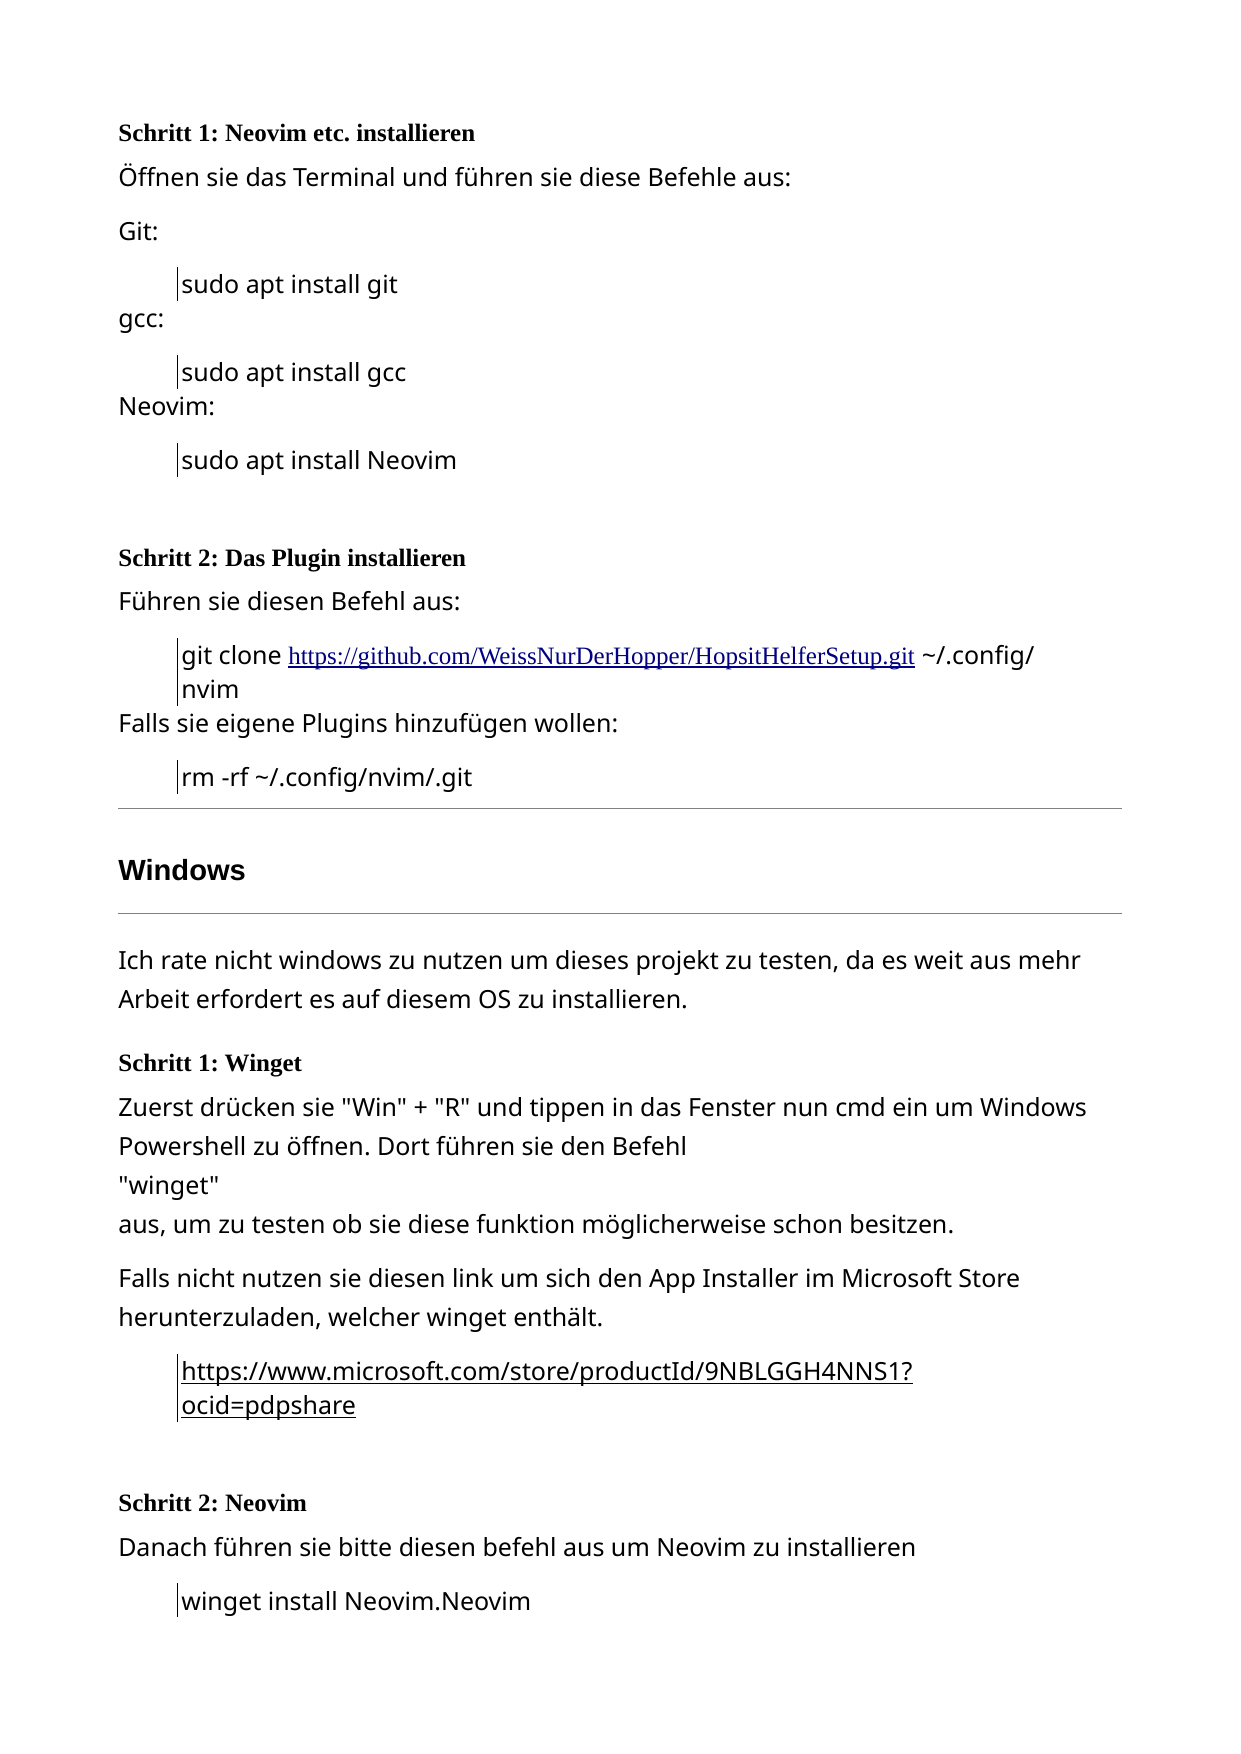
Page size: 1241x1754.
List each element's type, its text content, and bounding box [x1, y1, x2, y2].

text Zuerst drücken sie "Win" + "R" und tippen in das Fenster nun cmd ein um Windows Powershell zu öffnen. Dort führen sie den Befehl "winget" aus, um zu testen ob sie diese funktion möglicherweise schon besitzen. [118, 1089, 1122, 1241]
text Falls nicht nutzen sie diesen link um sich den App Installer im Microsoft Store herunterzuladen, welcher winget enthält. [118, 1261, 1122, 1334]
text Git: [118, 213, 1122, 247]
text git clone https://github.com/WeissNurDerHopper/HopsitHelferSetup.git ~/.config/nvim [178, 638, 1063, 706]
text https://www.microsoft.com/store/productId/9NBLGGH4NNS1?ocid=pdpshare [178, 1354, 1063, 1422]
subtitle Windows [118, 853, 1122, 886]
text sudo apt install Neovim [177, 442, 1063, 477]
subtitle Schritt 2: Neovim [118, 1488, 1122, 1517]
text Öffnen sie das Terminal und führen sie diese Befehle aus: [118, 159, 1122, 193]
text Ich rate nicht windows zu nutzen um dieses projekt zu testen, da es weit aus mehr Arbeit erfordert es auf diesem OS zu installieren. [118, 943, 1122, 1016]
text Falls sie eigene Plugins hinzufügen wollen: [118, 706, 1122, 740]
subtitle Schritt 2: Das Plugin installieren [118, 543, 1122, 572]
text sudo apt install gcc [178, 355, 1063, 389]
text Neovim: [118, 389, 1122, 423]
text gcc: [118, 301, 1122, 335]
text Danach führen sie bitte diesen befehl aus um Neovim zu installieren [118, 1529, 1122, 1563]
text winget install Neovim.Neovim [178, 1583, 1063, 1617]
subtitle Schritt 1: Winget [118, 1048, 1122, 1077]
text rm -rf ~/.config/nvim/.git [178, 760, 1063, 794]
text Führen sie diesen Befehl aus: [118, 584, 1122, 618]
text sudo apt install git [178, 267, 1063, 301]
subtitle Schritt 1: Neovim etc. installieren [118, 118, 1122, 147]
